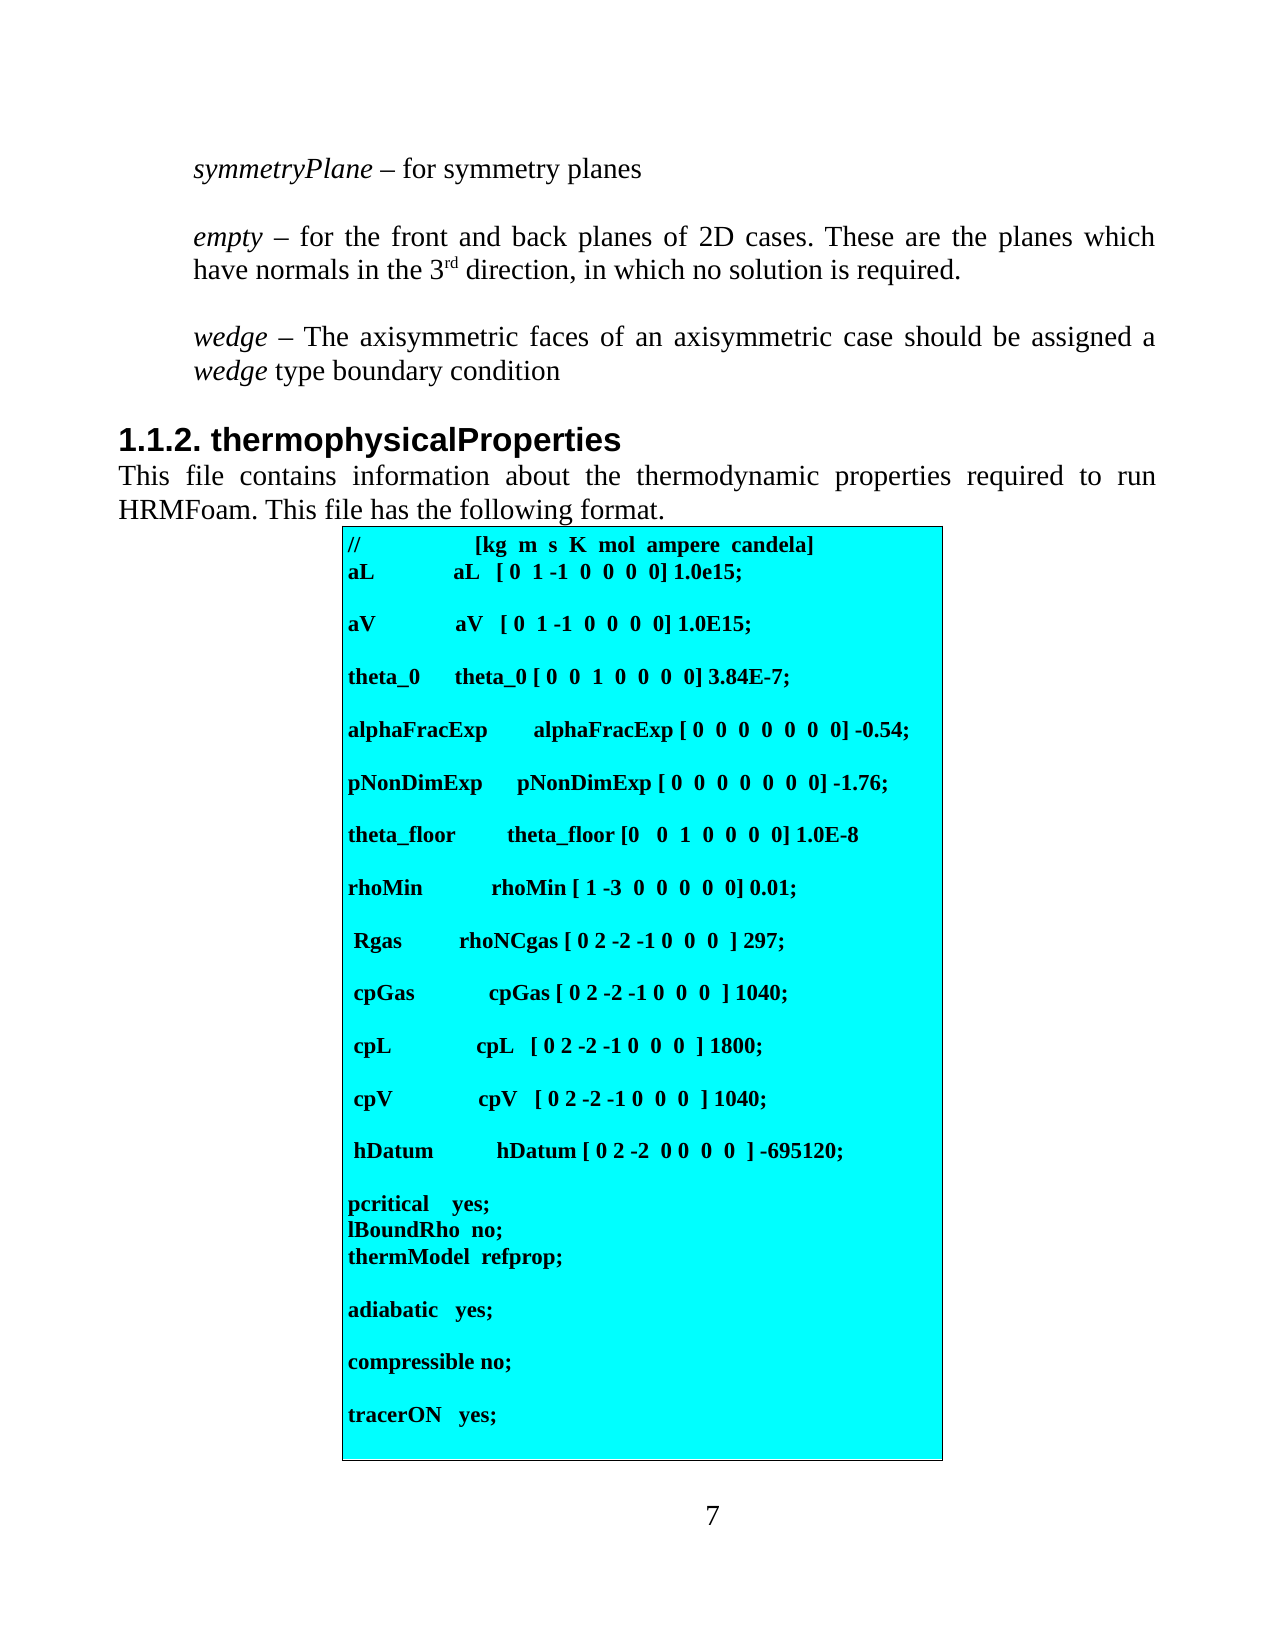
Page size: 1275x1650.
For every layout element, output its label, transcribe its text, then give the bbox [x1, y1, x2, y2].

table_header // [kg m s K mol ampere candela] aL aL [ 0 1 -1 0 0 0 0] 1.0e15; aV aV [ 0 1 -1 0 0 0 0] 1.0E15; theta_0 theta_0 [ 0 0 1 0 0 0 0] 3.84E-7; alphaFracExp alphaFracExp [ 0 0 0 0 0 0 0] -0.54; pNonDimExp pNonDimExp [ 0 0 0 0 0 0 0] -1.76; theta_floor theta_floor [0 0 1 0 0 0 0] 1.0E-8 rhoMin rhoMin [ 1 -3 0 0 0 0 0] 0.01; Rgas rhoNCgas [ 0 2 -2 -1 0 0 0 ] 297; cpGas cpGas [ 0 2 -2 -1 0 0 0 ] 1040; cpL cpL [ 0 2 -2 -1 0 0 0 ] 1800; cpV cpV [ 0 2 -2 -1 0 0 0 ] 1040; hDatum hDatum [ 0 2 -2 0 0 0 0 ] -695120; pcritical yes; lBoundRho no; thermModel refprop; adiabatic yes; compressible no; tracerON yes; [343, 527, 942, 1459]
subtitle 1.1.2. thermophysicalProperties [118, 420, 1157, 458]
text wedge – The axisymmetric faces of an axisymmetric case should be assigned a wedge type boundary condition [193, 319, 1157, 386]
text This file contains information about the thermodynamic properties required to run HRMFoam. This file has the following format. [118, 458, 1157, 526]
text empty – for the front and back planes of 2D cases. These are the planes which have normals in the 3rd direction, in which no solution is required. [193, 219, 1157, 286]
text symmetryPlane – for symmetry planes [193, 152, 1157, 185]
